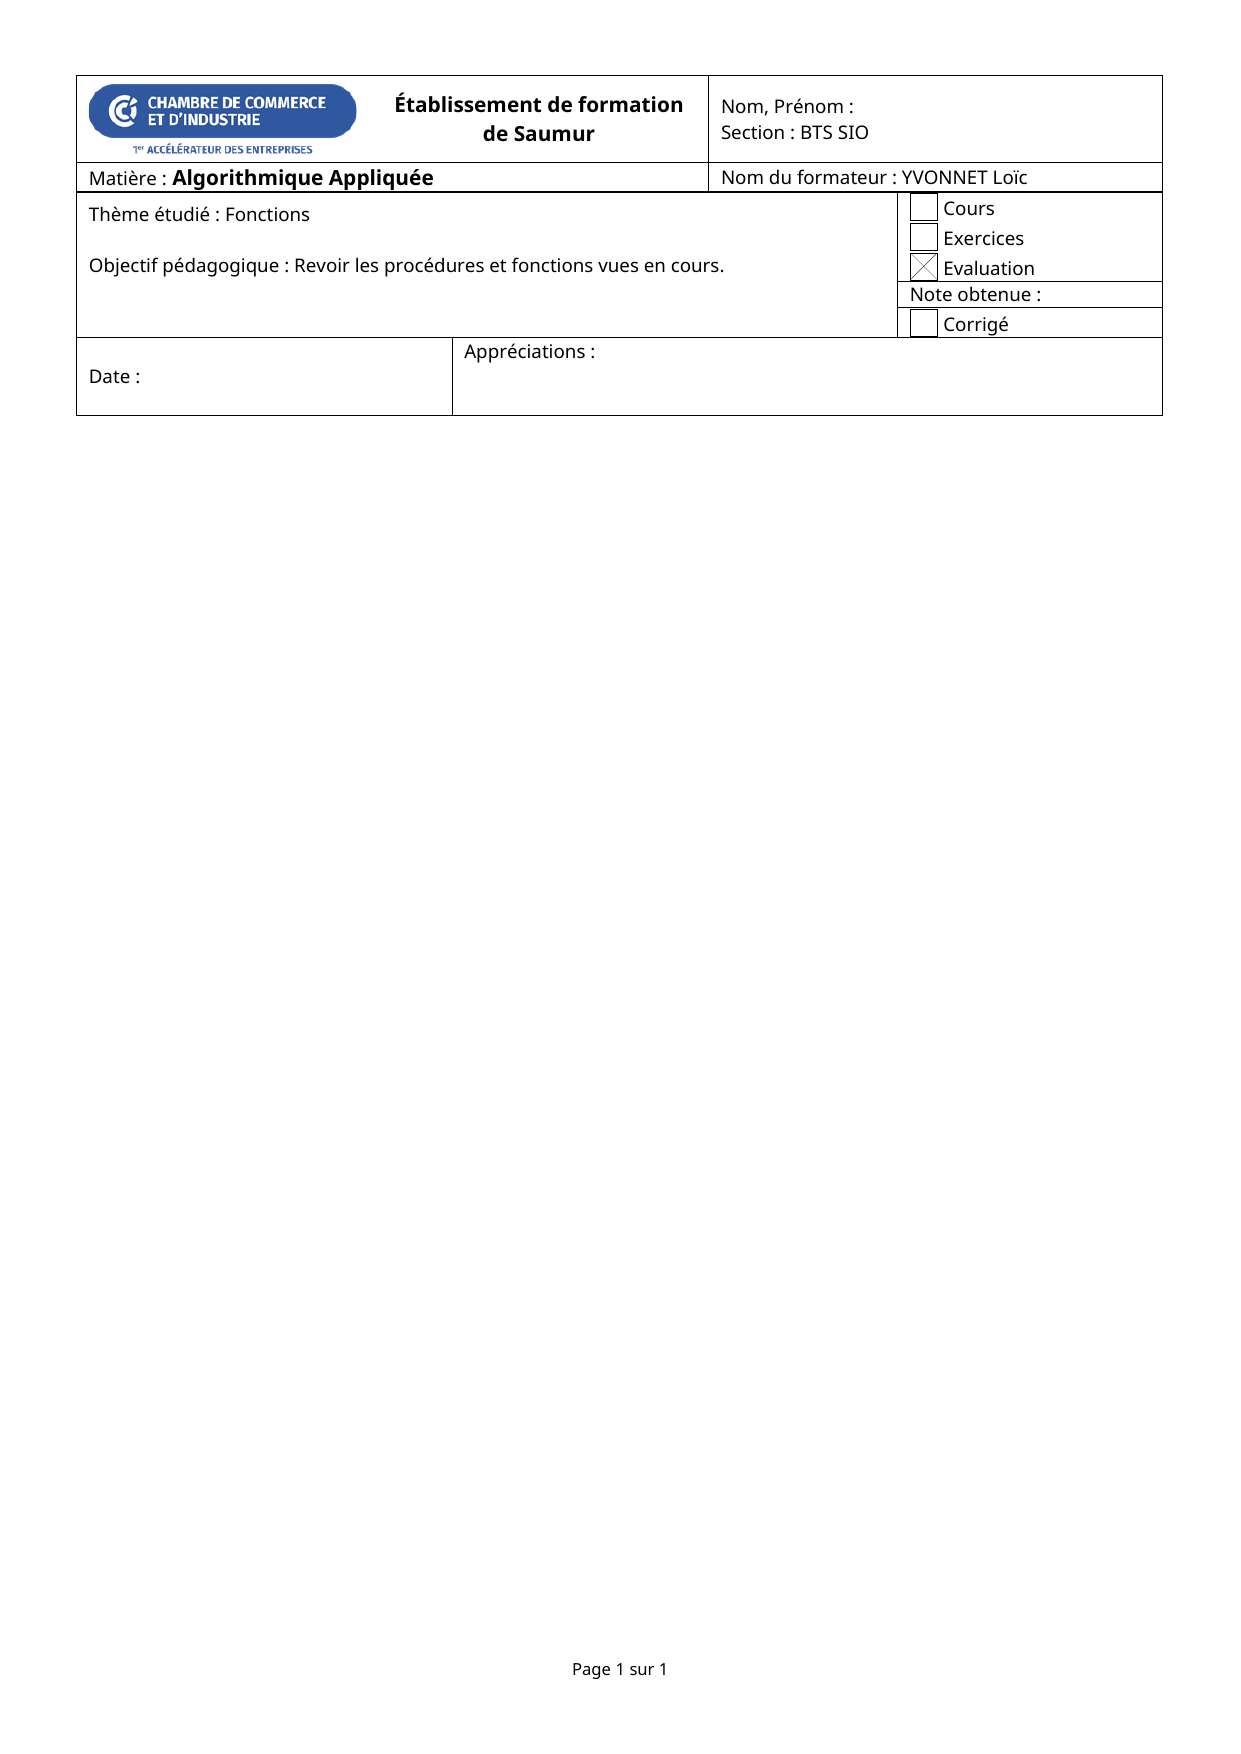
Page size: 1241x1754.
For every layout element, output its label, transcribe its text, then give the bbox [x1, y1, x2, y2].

table_cell [911, 194, 937, 220]
table_cell Cours [938, 193, 1162, 221]
table_cell Date : [77, 338, 452, 415]
table_cell [898, 193, 910, 221]
table_header [77, 76, 368, 162]
table_cell Thème étudié : Fonctions Objectif pédagogique : Revoir les procédures et fonctions vues en cours. [77, 193, 897, 337]
table_cell Note obtenue : [898, 282, 1162, 307]
table_header Nom, Prénom : Section : BTS SIO [709, 76, 1162, 162]
table_cell Exercices [898, 221, 1162, 251]
picture [88, 84, 357, 154]
table_cell Nom du formateur : YVONNET Loïc [709, 163, 1162, 191]
table_header Établissement de formation de Saumur [368, 76, 708, 162]
table_cell Corrigé [898, 308, 1162, 337]
table_cell Appréciations : [453, 338, 1162, 415]
table_cell Evaluation [898, 251, 1162, 281]
table_cell Matière : Algorithmique Appliquée [77, 163, 708, 191]
